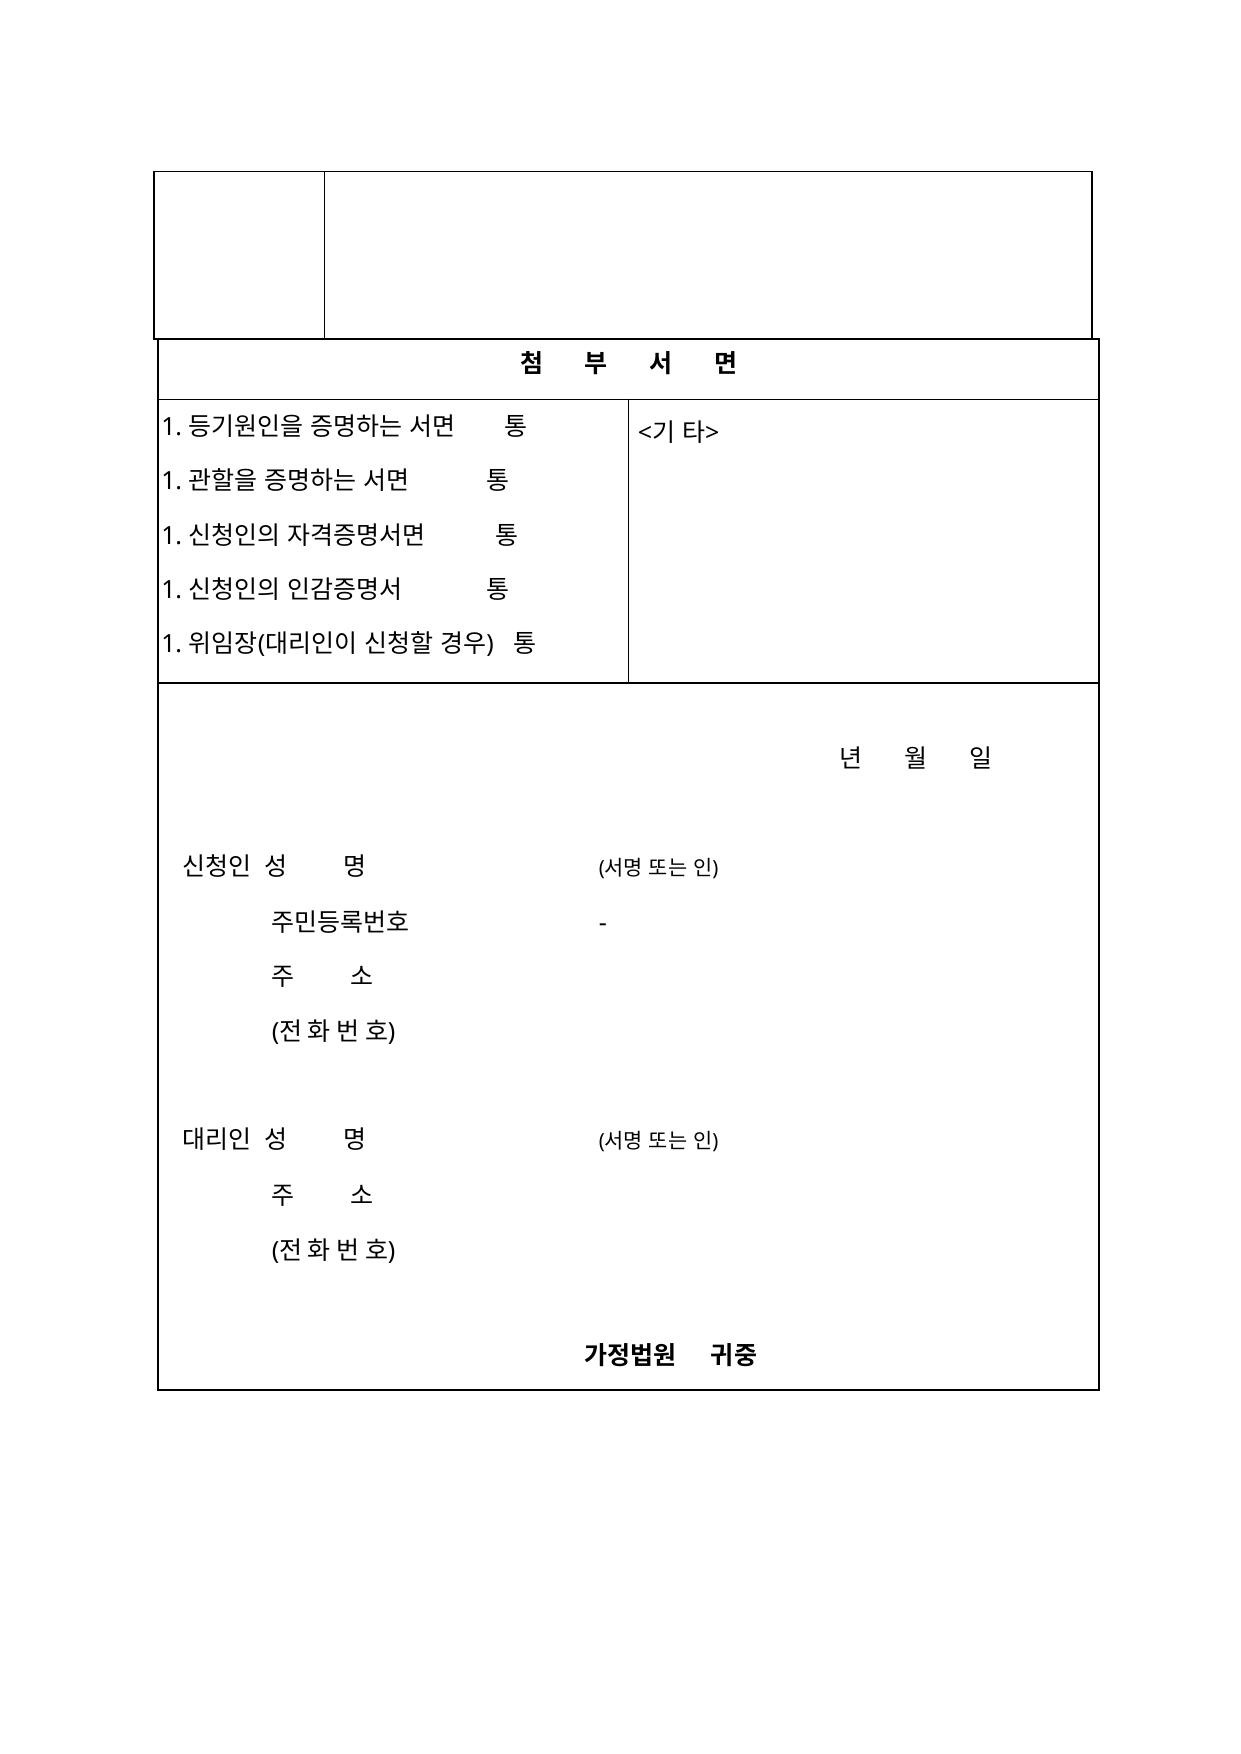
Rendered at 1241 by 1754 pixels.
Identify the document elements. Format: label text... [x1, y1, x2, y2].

table_cell [1093, 171, 1099, 338]
table_cell 년 월 일 신청인 성 명 (서명 또는 인) 주민등록번호 - 주 소 (전 화 번 호) 대리인 성 명 (서명 또는 인) 주 소 (전 화 번 호) 가정법원 귀중 [159, 684, 1098, 1389]
table_cell 첨 부 서 면 [159, 340, 1098, 398]
table_cell [325, 172, 1091, 338]
table_cell <기 타> [629, 400, 1098, 682]
table_cell [155, 172, 324, 338]
table_cell 1. 등기원인을 증명하는 서면 통 1. 관할을 증명하는 서면 통 1. 신청인의 자격증명서면 통 1. 신청인의 인감증명서 통 1. 위임장(대리인이 신청할 경우) 통 [159, 400, 628, 682]
